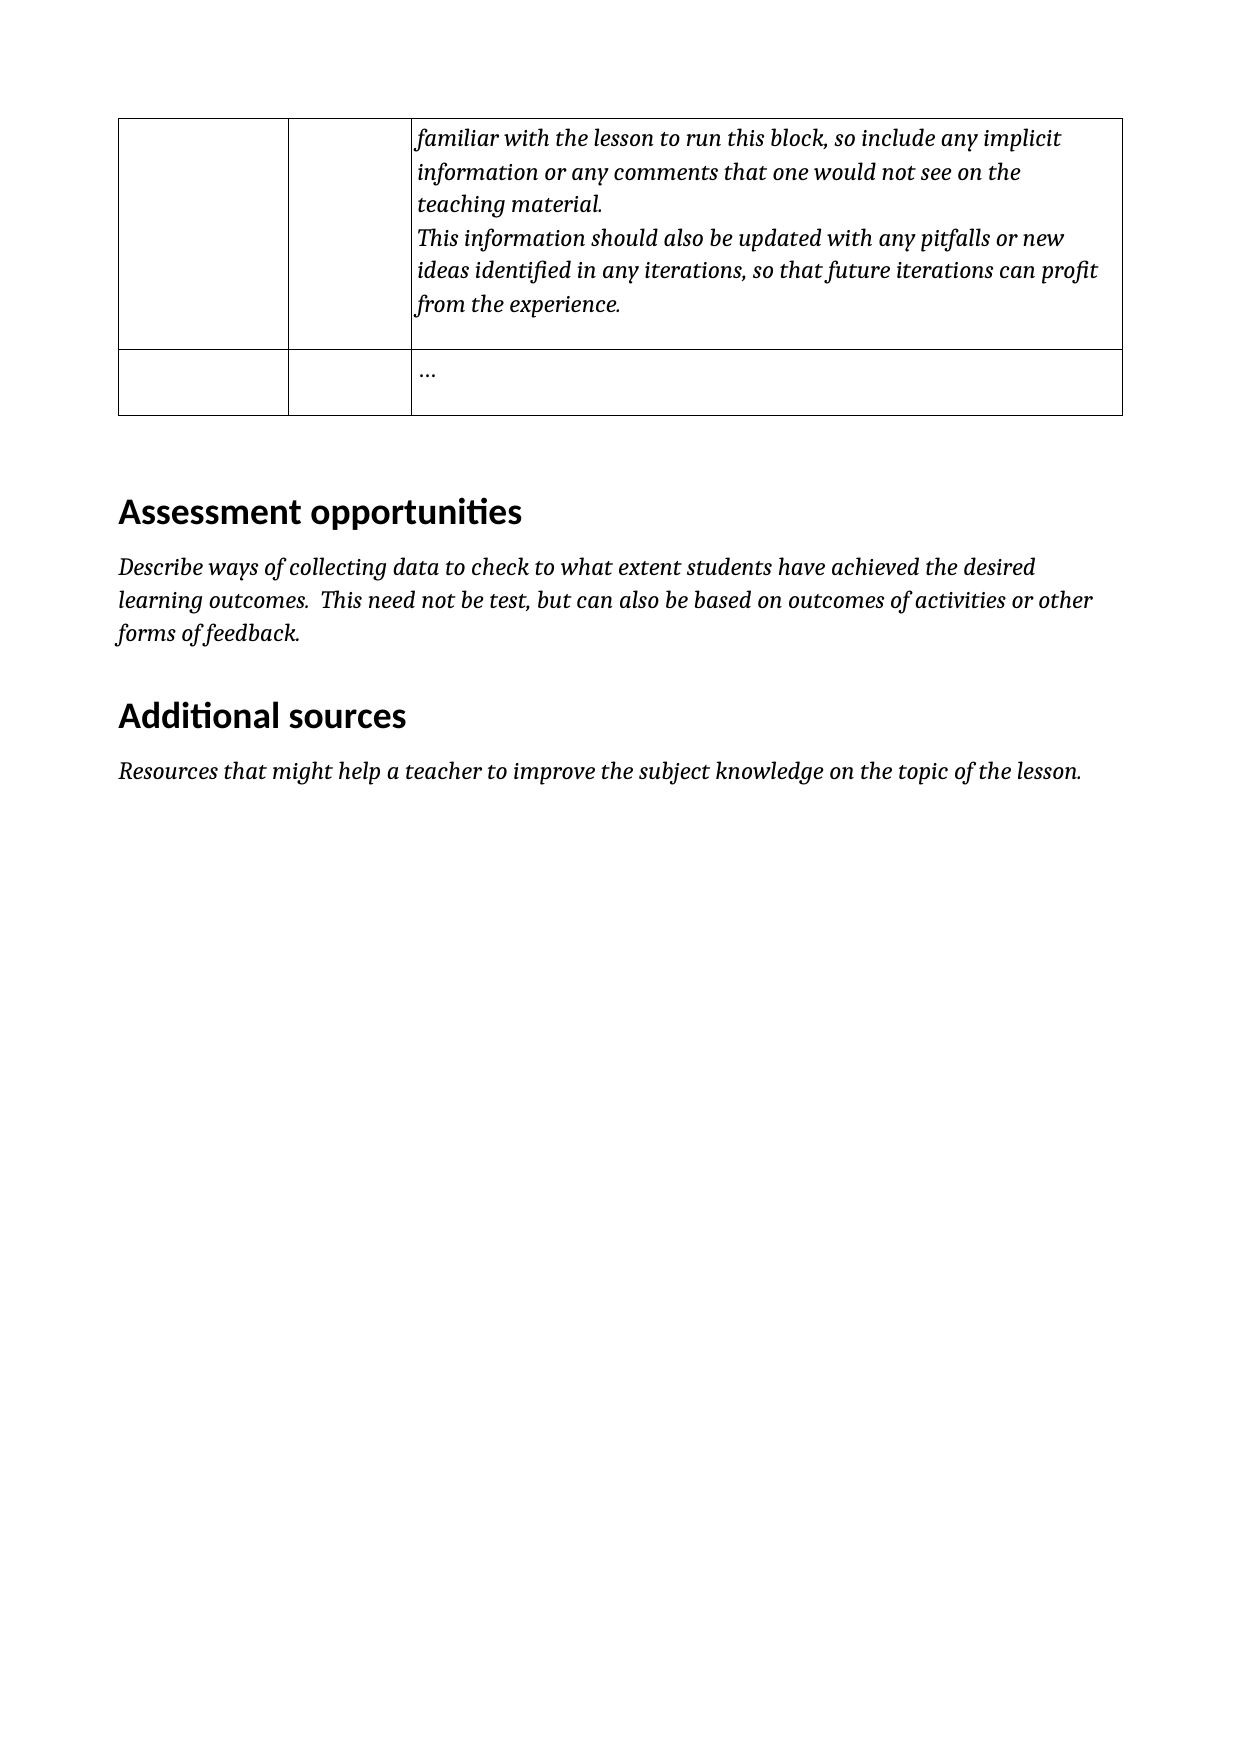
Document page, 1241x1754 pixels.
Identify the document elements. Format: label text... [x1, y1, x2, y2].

subtitle Additional sources [118, 692, 1122, 738]
table_cell [289, 350, 411, 415]
table_cell [119, 350, 288, 415]
subtitle Assessment opportunities [118, 488, 1122, 534]
table_header [119, 119, 288, 349]
text Resources that might help a teacher to improve the subject knowledge on the topic of the lesson. [118, 757, 1122, 786]
table_cell … [412, 350, 1122, 415]
text Describe ways of collecting data to check to what extent students have achieved the desired learning outcomes. This need not be test, but can also be based on outcomes of activities or other forms of feedback. [118, 553, 1122, 648]
table_header [289, 119, 411, 349]
table_header familiar with the lesson to run this block, so include any implicit information or any comments that one would not see on the teaching material. This information should also be updated with any pitfalls or new ideas identified in any iterations, so that future iterations can profit from the experience. [412, 119, 1122, 349]
